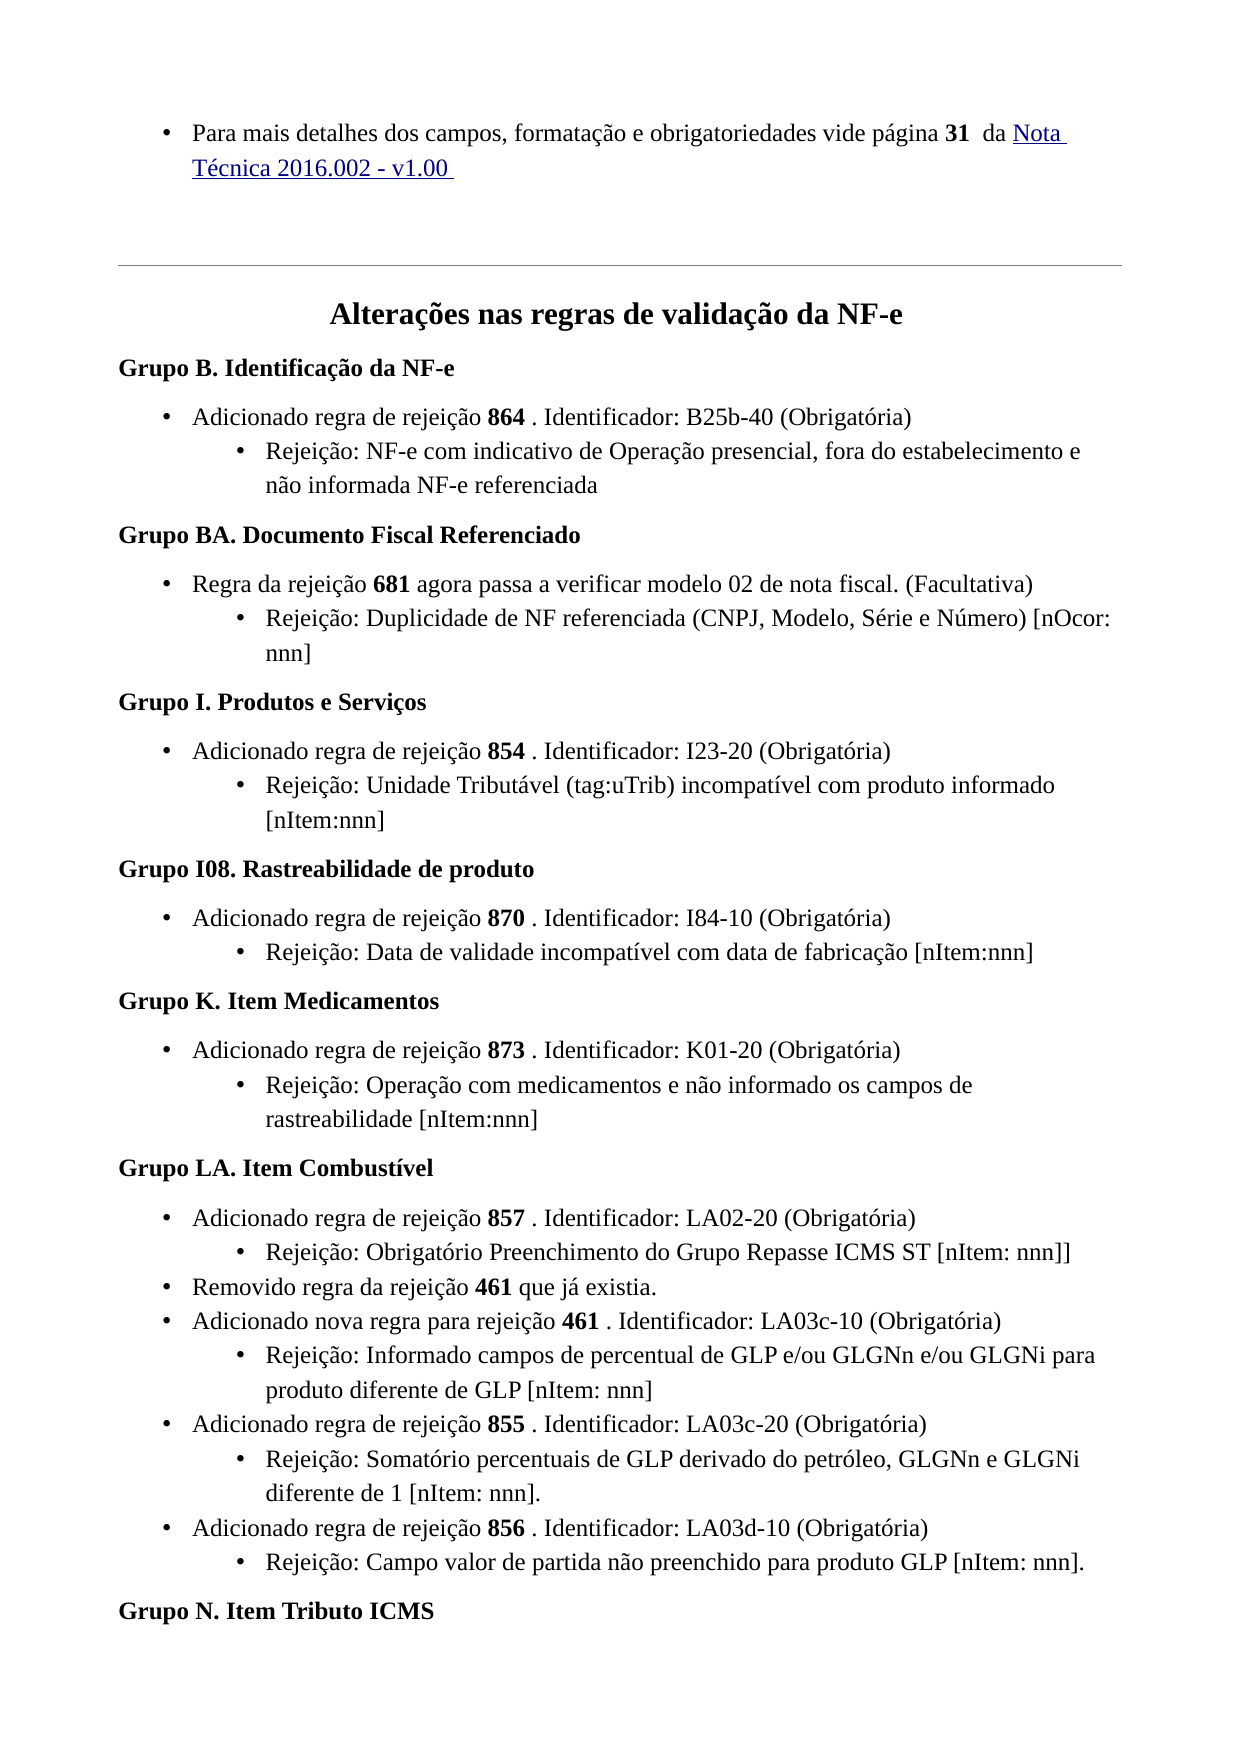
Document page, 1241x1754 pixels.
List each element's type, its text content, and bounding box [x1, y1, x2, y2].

list Adicionado regra de rejeição 864 . Identificador: B25b-40 (Obrigatória) [162, 402, 1122, 430]
text Grupo BA. Documento Fiscal Referenciado [118, 520, 1122, 548]
list Rejeição: Campo valor de partida não preenchido para produto GLP [nItem: nnn]. [236, 1547, 1122, 1576]
list Adicionado regra de rejeição 873 . Identificador: K01-20 (Obrigatória) [162, 1036, 1122, 1064]
list Rejeição: Obrigatório Preenchimento do Grupo Repasse ICMS ST [nItem: nnn]] [236, 1237, 1122, 1266]
list Para mais detalhes dos campos, formatação e obrigatoriedades vide página 31 da Nota Técnica 2016.002 - v1.00 [162, 118, 1122, 181]
text Grupo K. Item Medicamentos [118, 986, 1122, 1015]
list Adicionado regra de rejeição 857 . Identificador: LA02-20 (Obrigatória) [162, 1203, 1122, 1231]
text Grupo B. Identificação da NF-e [118, 353, 1122, 381]
list Rejeição: Duplicidade de NF referenciada (CNPJ, Modelo, Série e Número) [nOcor: nnn] [236, 603, 1122, 666]
list Rejeição: Somatório percentuais de GLP derivado do petróleo, GLGNn e GLGNi diferente de 1 [nItem: nnn]. [236, 1444, 1122, 1507]
list Adicionado regra de rejeição 855 . Identificador: LA03c-20 (Obrigatória) [162, 1409, 1122, 1438]
text Alterações nas regras de validação da NF-e [118, 295, 1122, 331]
list Rejeição: Unidade Tributável (tag:uTrib) incompatível com produto informado [nItem:nnn] [236, 770, 1122, 833]
list Removido regra da rejeição 461 que já existia. [162, 1272, 1122, 1300]
list Rejeição: Operação com medicamentos e não informado os campos de rastreabilidade [nItem:nnn] [236, 1070, 1122, 1133]
list Rejeição: Data de validade incompatível com data de fabricação [nItem:nnn] [236, 937, 1122, 966]
list Adicionado regra de rejeição 854 . Identificador: I23-20 (Obrigatória) [162, 736, 1122, 764]
list Regra da rejeição 681 agora passa a verificar modelo 02 de nota fiscal. (Facultativa) [162, 569, 1122, 597]
list Adicionado nova regra para rejeição 461 . Identificador: LA03c-10 (Obrigatória) [162, 1306, 1122, 1335]
text Grupo N. Item Tributo ICMS [118, 1596, 1122, 1625]
list Rejeição: NF-e com indicativo de Operação presencial, fora do estabelecimento e não informada NF-e referenciada [236, 436, 1122, 499]
text Grupo I. Produtos e Serviços [118, 687, 1122, 716]
text Grupo LA. Item Combustível [118, 1153, 1122, 1182]
list Rejeição: Informado campos de percentual de GLP e/ou GLGNn e/ou GLGNi para produto diferente de GLP [nItem: nnn] [236, 1341, 1122, 1404]
list Adicionado regra de rejeição 870 . Identificador: I84-10 (Obrigatória) [162, 903, 1122, 932]
list Adicionado regra de rejeição 856 . Identificador: LA03d-10 (Obrigatória) [162, 1513, 1122, 1542]
text Grupo I08. Rastreabilidade de produto [118, 854, 1122, 883]
